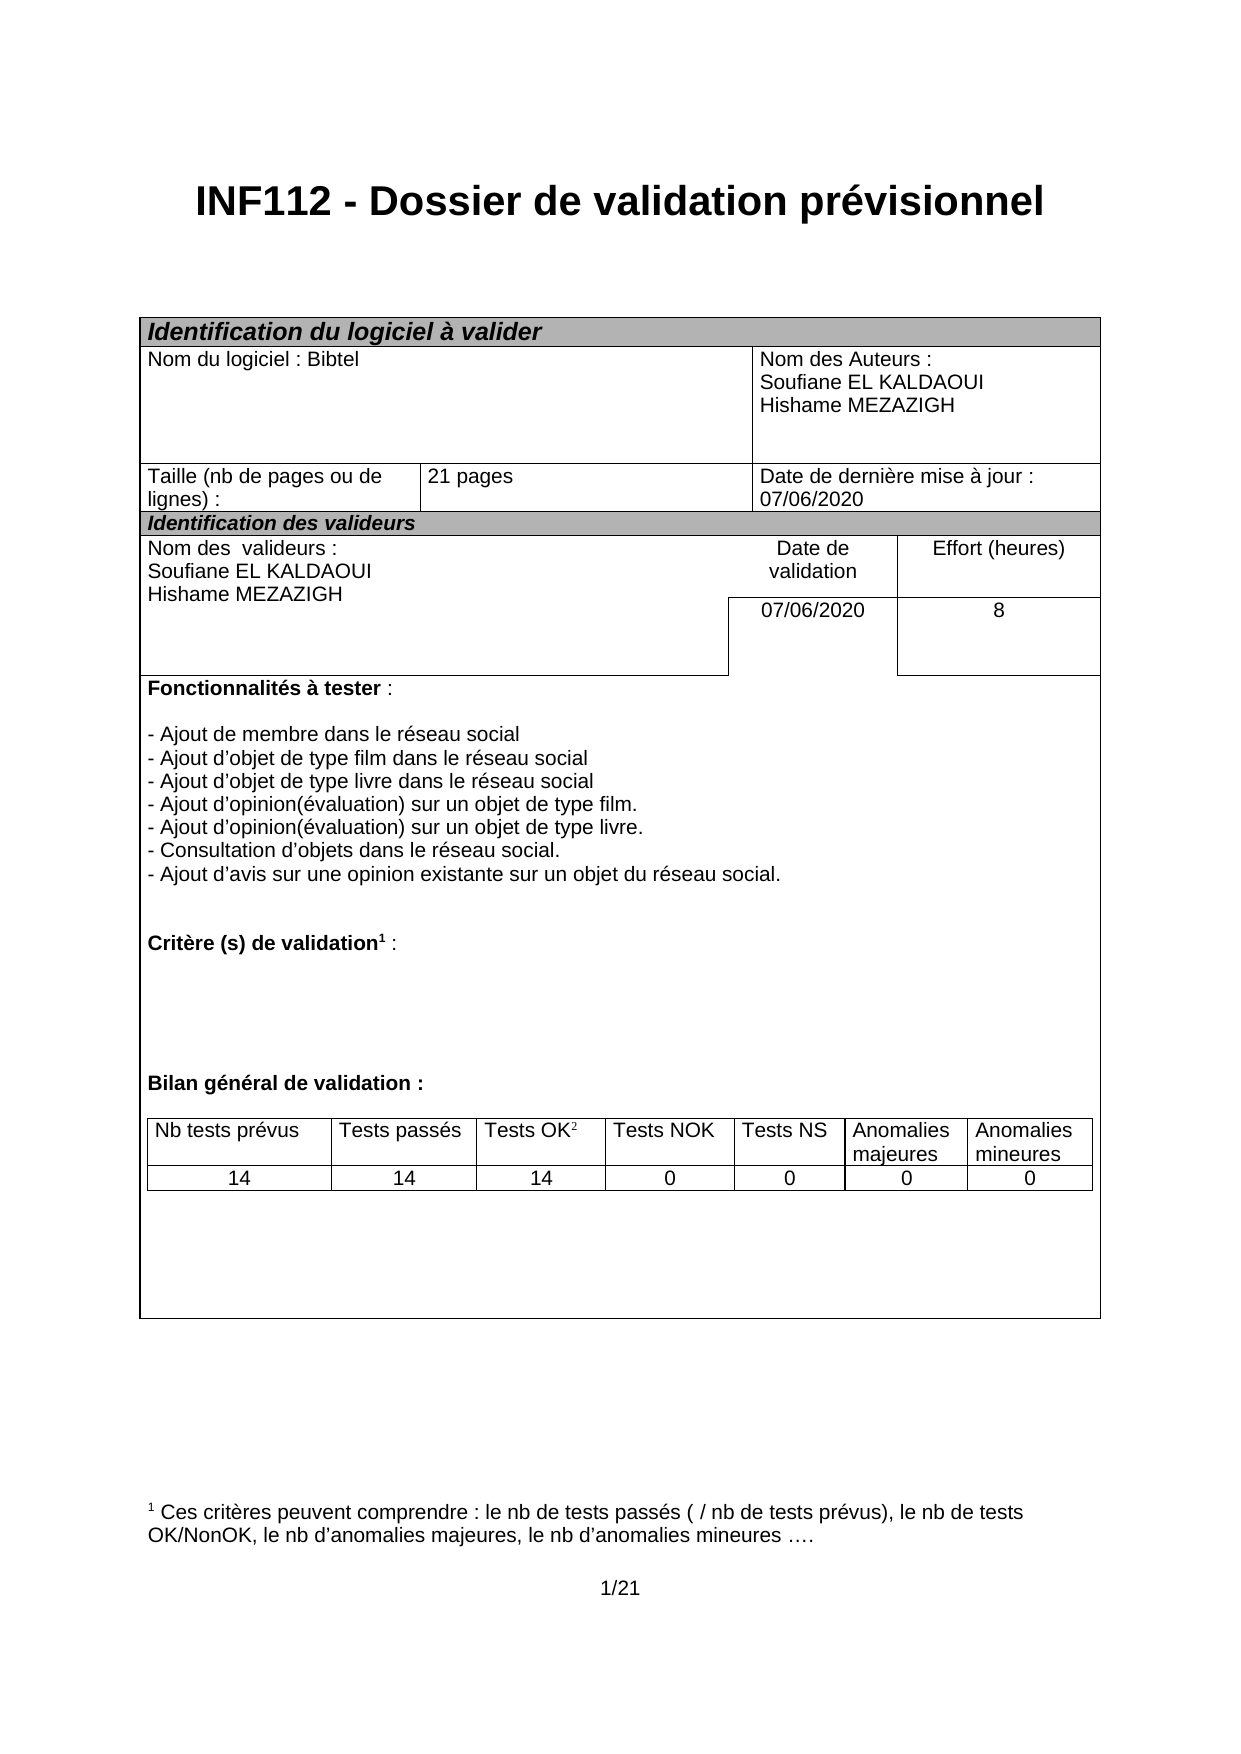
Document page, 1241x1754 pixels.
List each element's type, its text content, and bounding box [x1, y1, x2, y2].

table_header Tests NS [735, 1119, 844, 1165]
table_cell 21 pages [421, 464, 752, 511]
table_cell Identification des valideurs [141, 512, 1100, 535]
table_cell 07/06/2020 [729, 598, 897, 675]
table_cell 0 [846, 1166, 967, 1189]
table_cell 8 [898, 598, 1100, 675]
table_header Effort (heures) [898, 536, 1100, 597]
table_cell 14 [332, 1166, 476, 1189]
table_cell 14 [148, 1166, 331, 1189]
table_cell Date de dernière mise à jour : 07/06/2020 [753, 464, 1100, 511]
table_header Tests OK2 [477, 1119, 605, 1165]
table_header Nb tests prévus [148, 1119, 331, 1165]
table_cell Nom des Auteurs : Soufiane EL KALDAOUI Hishame MEZAZIGH [753, 347, 1100, 463]
table_header Date de validation [729, 536, 897, 597]
table_cell Taille (nb de pages ou de lignes) : [141, 464, 420, 511]
table_cell 14 [477, 1166, 605, 1189]
table_cell 0 [735, 1166, 844, 1189]
table_header Identification du logiciel à valider [141, 318, 1100, 346]
table_header Tests NOK [606, 1119, 734, 1165]
table_cell 0 [606, 1166, 734, 1189]
table_header Tests passés [332, 1119, 476, 1165]
table_cell 0 [968, 1166, 1092, 1189]
table_cell Nom des valideurs : Soufiane EL KALDAOUI Hishame MEZAZIGH [141, 536, 728, 675]
table_cell Nom du logiciel : Bibtel [141, 347, 752, 463]
table_header Anomalies majeures [846, 1119, 967, 1165]
table_header Anomalies mineures [968, 1119, 1092, 1165]
title INF112 - Dossier de validation prévisionnel [148, 177, 1092, 224]
table_cell Fonctionnalités à tester : - Ajout de membre dans le réseau social - Ajout d’objet de type film dans le réseau social - Ajout d’objet de type livre dans le réseau social - Ajout d’opinion(évaluation) sur un objet de type film. - Ajout d’opinion(évaluation) sur un objet de type livre. - Consultation d’objets dans le réseau social. - Ajout d’avis sur une opinion existante sur un objet du réseau social. Critère (s) de validation : Bilan général de validation : [141, 675, 1100, 1318]
